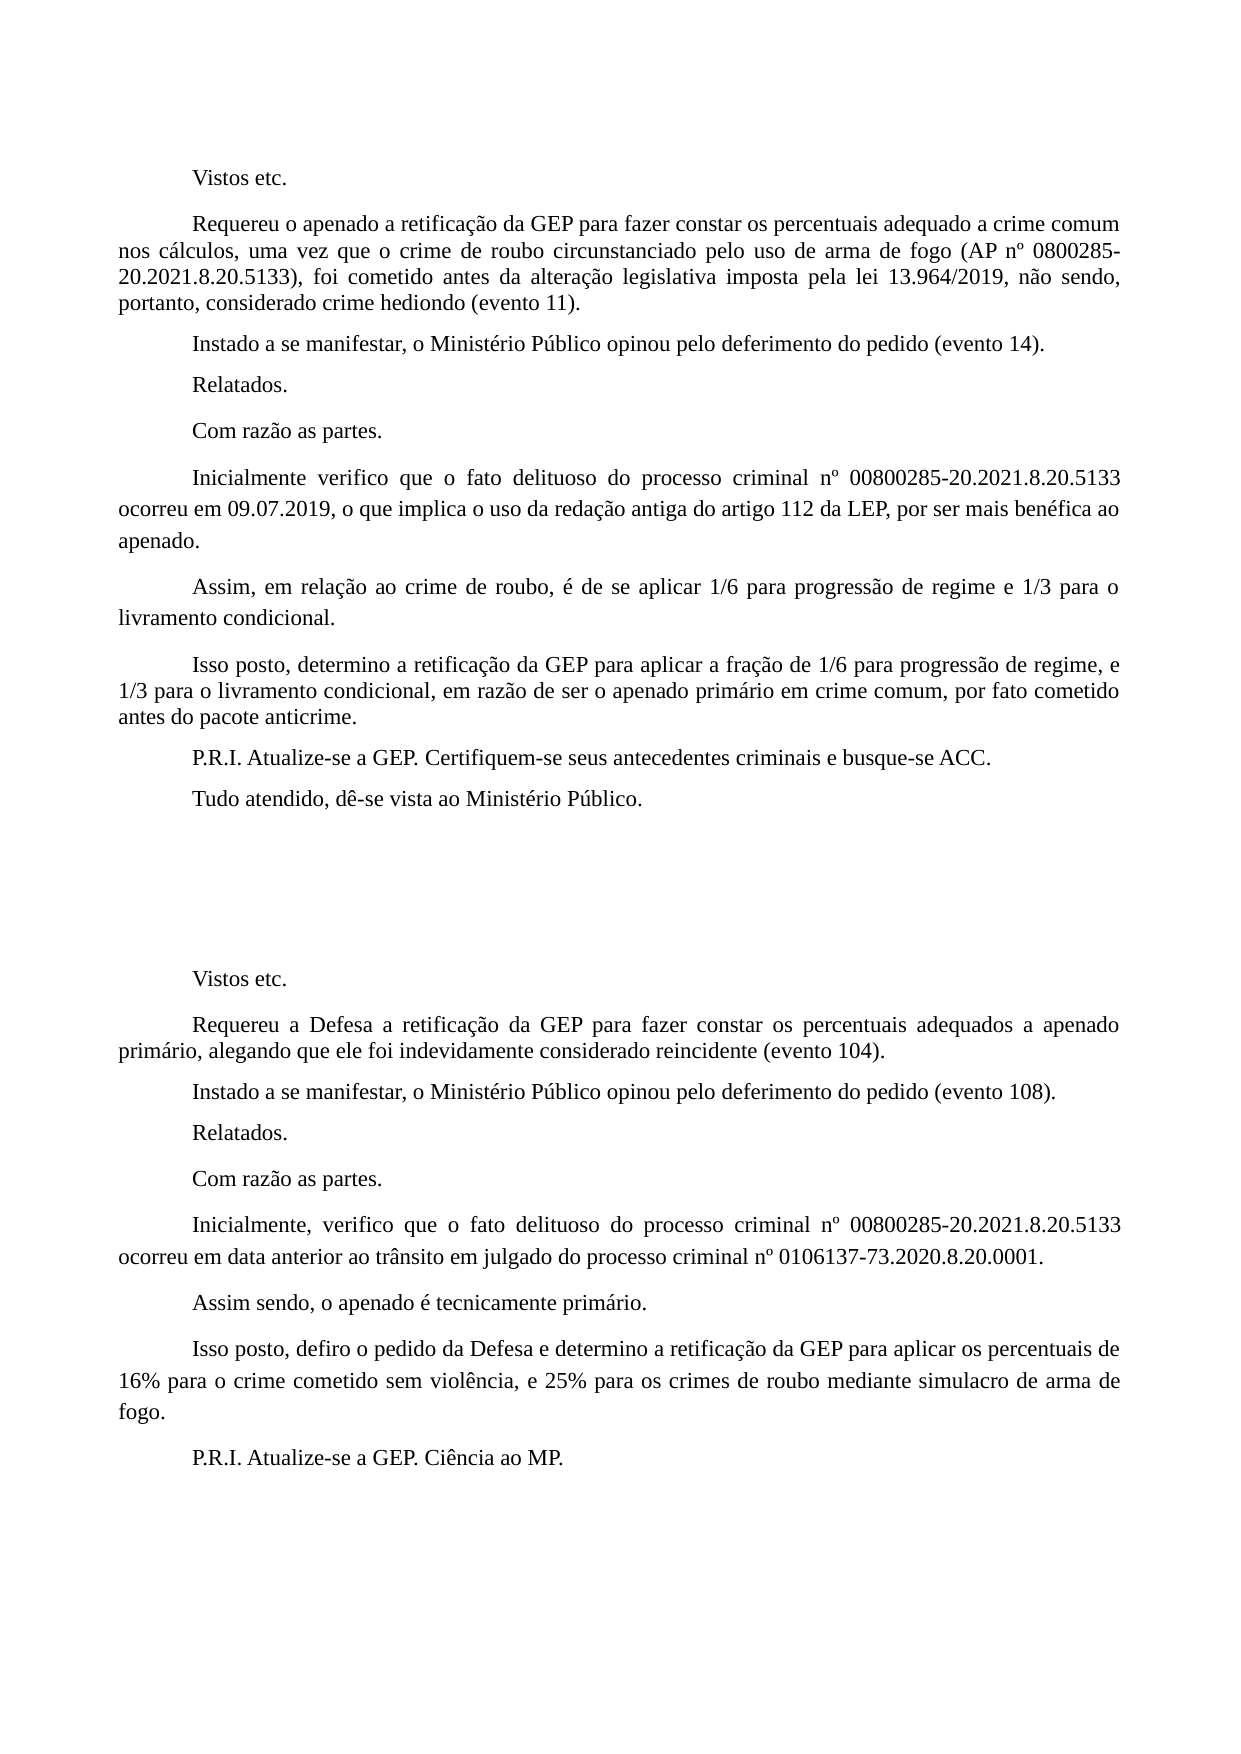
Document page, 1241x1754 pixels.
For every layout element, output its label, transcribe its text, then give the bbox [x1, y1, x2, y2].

text Relatados. [118, 1119, 1122, 1145]
text Requereu o apenado a retificação da GEP para fazer constar os percentuais adequado a crime comum nos cálculos, uma vez que o crime de roubo circunstanciado pelo uso de arma de fogo (AP nº 0800285-20.2021.8.20.5133), foi cometido antes da alteração legislativa imposta pela lei 13.964/2019, não sendo, portanto, considerado crime hediondo (evento 11). [118, 210, 1122, 316]
text Vistos etc. [118, 164, 1122, 191]
text Assim sendo, o apenado é tecnicamente primário. [118, 1289, 1122, 1315]
text Vistos etc. [118, 964, 1122, 991]
text Inicialmente, verifico que o fato delituoso do processo criminal nº 00800285-20.2021.8.20.5133 ocorreu em data anterior ao trânsito em julgado do processo criminal nº 0106137-73.2020.8.20.0001. [118, 1211, 1122, 1269]
text Isso posto, determino a retificação da GEP para aplicar a fração de 1/6 para progressão de regime, e 1/3 para o livramento condicional, em razão de ser o apenado primário em crime comum, por fato cometido antes do pacote anticrime. [118, 651, 1122, 730]
text Relatados. [118, 371, 1122, 398]
text P.R.I. Atualize-se a GEP. Certifiquem-se seus antecedentes criminais e busque-se ACC. [118, 744, 1122, 771]
text Com razão as partes. [118, 1165, 1122, 1191]
text Requereu a Defesa a retificação da GEP para fazer constar os percentuais adequados a apenado primário, alegando que ele foi indevidamente considerado reincidente (evento 104). [118, 1011, 1122, 1063]
text Inicialmente verifico que o fato delituoso do processo criminal nº 00800285-20.2021.8.20.5133 ocorreu em 09.07.2019, o que implica o uso da redação antiga do artigo 112 da LEP, por ser mais benéfica ao apenado. [118, 464, 1122, 553]
text Instado a se manifestar, o Ministério Público opinou pelo deferimento do pedido (evento 108). [118, 1078, 1122, 1104]
text Isso posto, defiro o pedido da Defesa e determino a retificação da GEP para aplicar os percentuais de 16% para o crime cometido sem violência, e 25% para os crimes de roubo mediante simulacro de arma de fogo. [118, 1335, 1122, 1424]
text Tudo atendido, dê-se vista ao Ministério Público. [118, 785, 1122, 812]
text P.R.I. Atualize-se a GEP. Ciência ao MP. [118, 1444, 1122, 1471]
text Com razão as partes. [118, 417, 1122, 444]
text Assim, em relação ao crime de roubo, é de se aplicar 1/6 para progressão de regime e 1/3 para o livramento condicional. [118, 573, 1122, 631]
text Instado a se manifestar, o Ministério Público opinou pelo deferimento do pedido (evento 14). [118, 330, 1122, 357]
